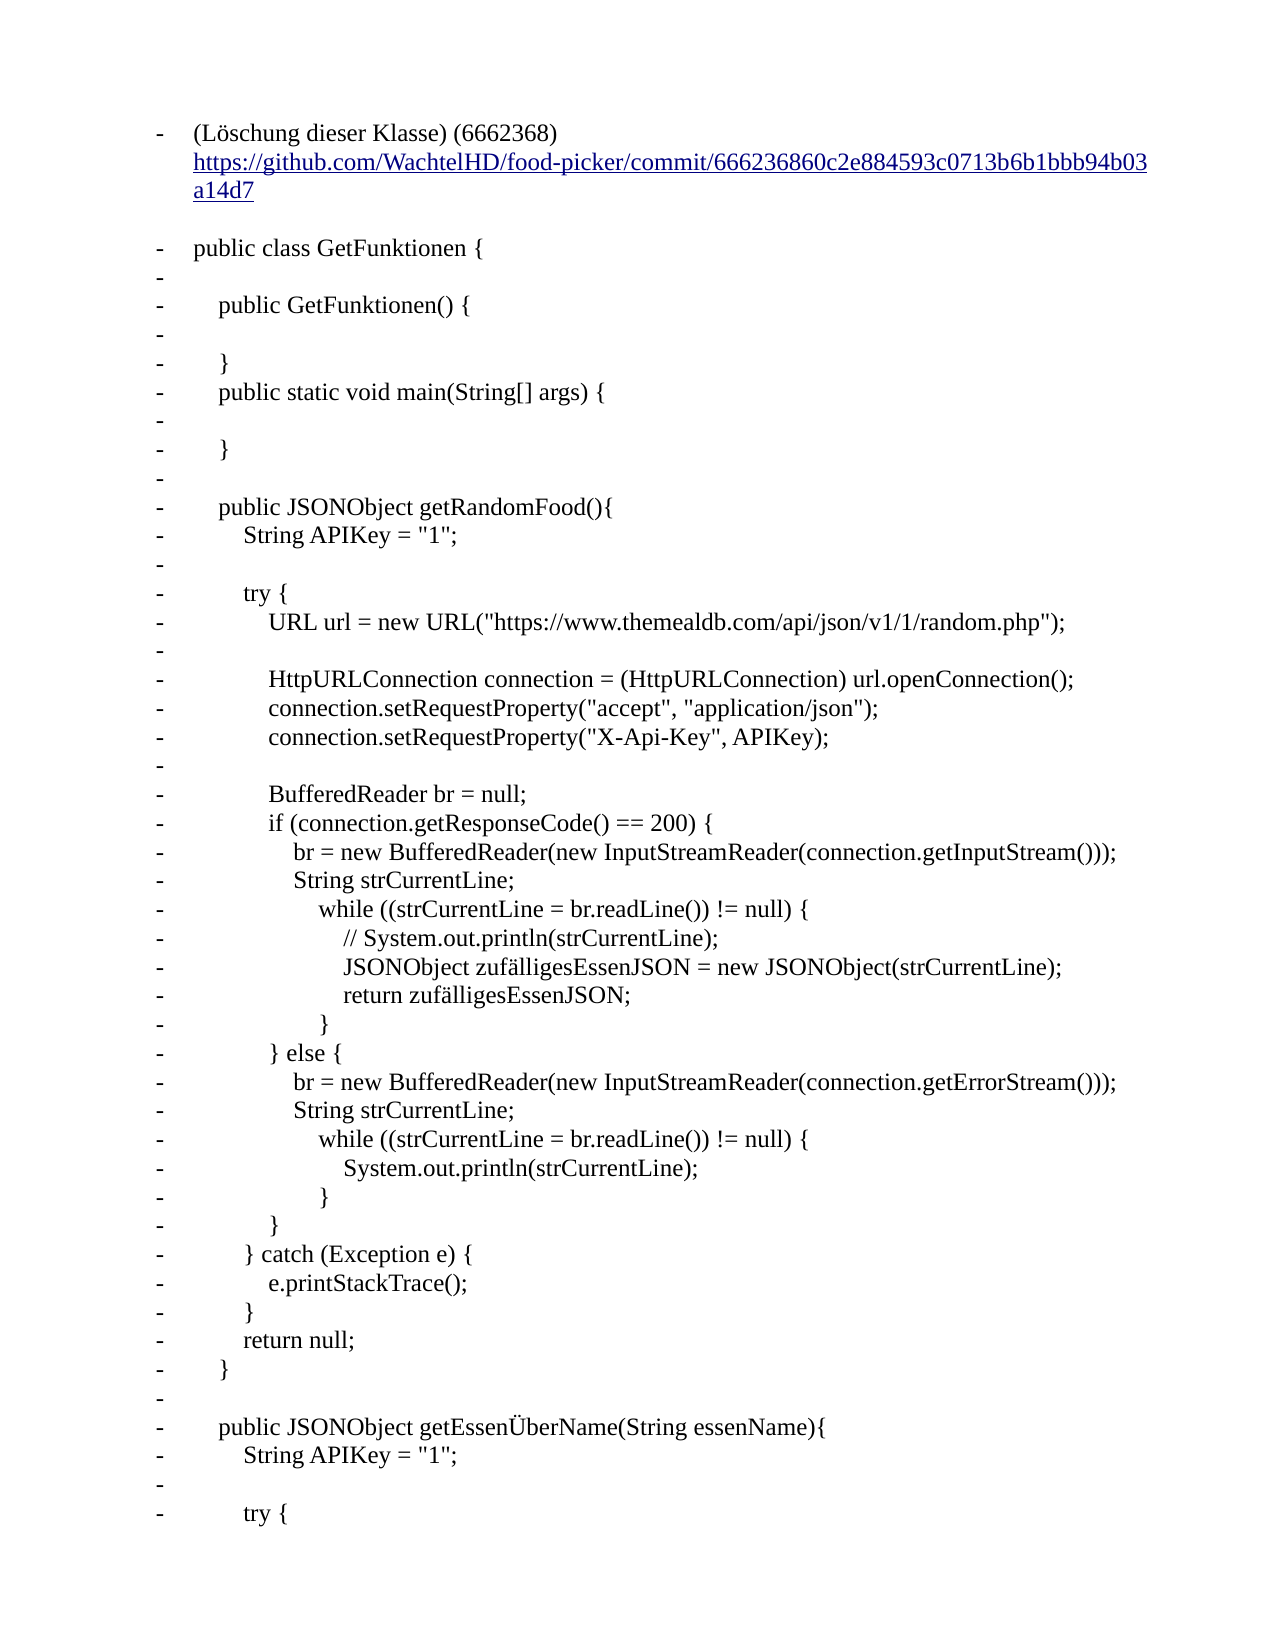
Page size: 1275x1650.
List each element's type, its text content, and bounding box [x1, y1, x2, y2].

list return null; [156, 1326, 1157, 1354]
list return zufälligesEssenJSON; [156, 981, 1157, 1009]
list public class GetFunktionen { [156, 233, 1157, 262]
list String strCurrentLine; [156, 866, 1157, 894]
list while ((strCurrentLine = br.readLine()) != null) { [156, 1124, 1157, 1153]
list } else { [156, 1038, 1157, 1067]
list (Löschung dieser Klasse) (6662368) https://github.com/WachtelHD/food-picker/commit/666236860c2e884593c0713b6b1bbb94b03a14d7 [156, 118, 1157, 204]
list e.printStackTrace(); [156, 1268, 1157, 1297]
list while ((strCurrentLine = br.readLine()) != null) { [156, 894, 1157, 923]
list public GetFunktionen() { [156, 291, 1157, 319]
list } [156, 1009, 1157, 1038]
list // System.out.println(strCurrentLine); [156, 923, 1157, 952]
list String APIKey = "1"; [156, 521, 1157, 549]
list } catch (Exception e) { [156, 1239, 1157, 1268]
list br = new BufferedReader(new InputStreamReader(connection.getInputStream())); [156, 837, 1157, 866]
list if (connection.getResponseCode() == 200) { [156, 808, 1157, 837]
list public JSONObject getEssenÜberName(String essenName){ [156, 1412, 1157, 1441]
list connection.setRequestProperty("accept", "application/json"); [156, 693, 1157, 722]
list public JSONObject getRandomFood(){ [156, 492, 1157, 521]
list } [156, 348, 1157, 377]
list public static void main(String[] args) { [156, 377, 1157, 406]
list String strCurrentLine; [156, 1096, 1157, 1124]
list } [156, 1211, 1157, 1239]
list } [156, 1354, 1157, 1383]
list BufferedReader br = null; [156, 779, 1157, 808]
list System.out.println(strCurrentLine); [156, 1153, 1157, 1182]
list JSONObject zufälligesEssenJSON = new JSONObject(strCurrentLine); [156, 952, 1157, 981]
list br = new BufferedReader(new InputStreamReader(connection.getErrorStream())); [156, 1067, 1157, 1096]
list HttpURLConnection connection = (HttpURLConnection) url.openConnection(); [156, 664, 1157, 693]
list try { [156, 1498, 1157, 1527]
list connection.setRequestProperty("X-Api-Key", APIKey); [156, 722, 1157, 751]
list } [156, 1297, 1157, 1326]
list String APIKey = "1"; [156, 1441, 1157, 1469]
list URL url = new URL("https://www.themealdb.com/api/json/v1/1/random.php"); [156, 607, 1157, 636]
list } [156, 434, 1157, 463]
list try { [156, 578, 1157, 607]
list } [156, 1182, 1157, 1211]
